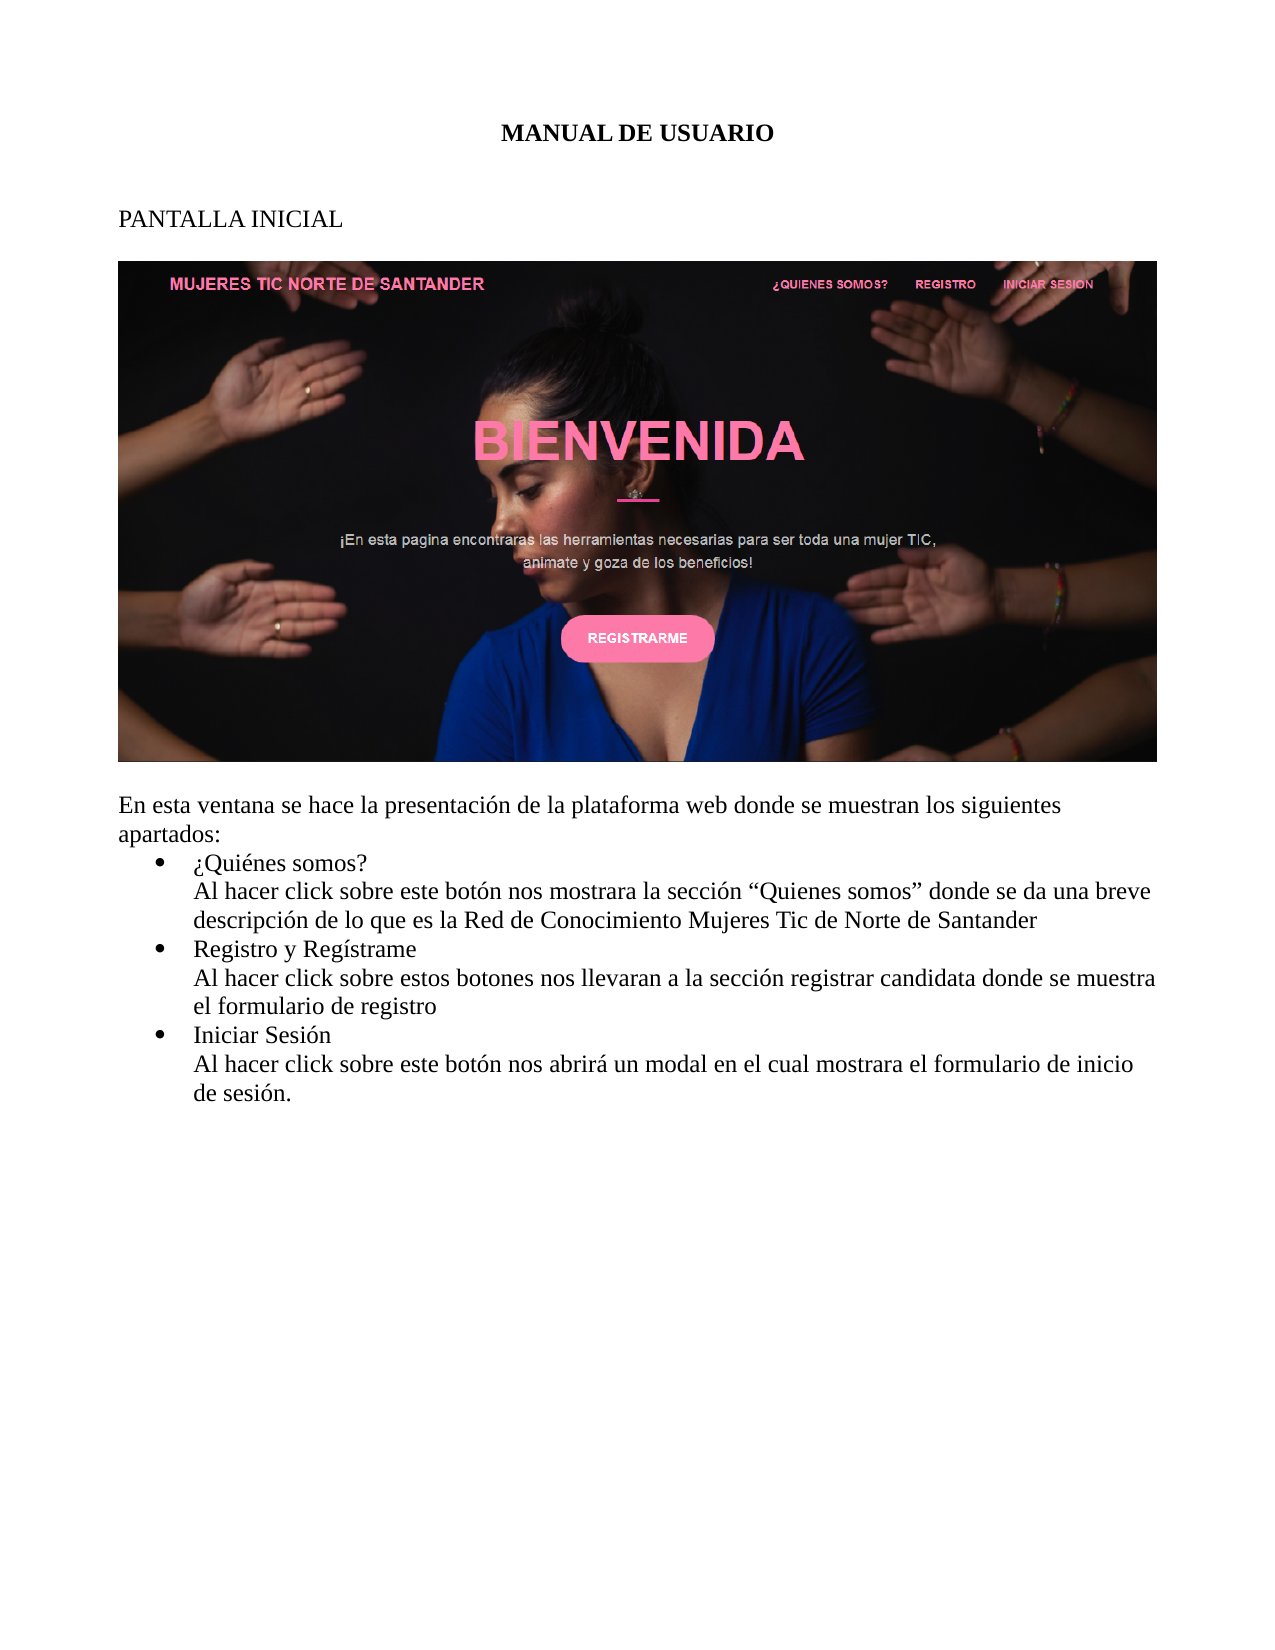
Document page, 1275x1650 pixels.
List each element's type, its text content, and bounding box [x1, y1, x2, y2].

list Iniciar Sesión [156, 1020, 1157, 1049]
text Al hacer click sobre este botón nos abrirá un modal en el cual mostrara el formulario de inicio de sesión. [193, 1049, 1157, 1106]
list ¿Quiénes somos? [156, 848, 1157, 876]
text Al hacer click sobre este botón nos mostrara la sección “Quienes somos” donde se da una breve descripción de lo que es la Red de Conocimiento Mujeres Tic de Norte de Santander [193, 876, 1157, 934]
text En esta ventana se hace la presentación de la plataforma web donde se muestran los siguientes apartados: [118, 790, 1157, 848]
text MANUAL DE USUARIO [118, 118, 1157, 147]
list Registro y Regístrame [156, 934, 1157, 963]
text PANTALLA INICIAL [118, 204, 1157, 233]
text Al hacer click sobre estos botones nos llevaran a la sección registrar candidata donde se muestra el formulario de registro [193, 963, 1157, 1020]
